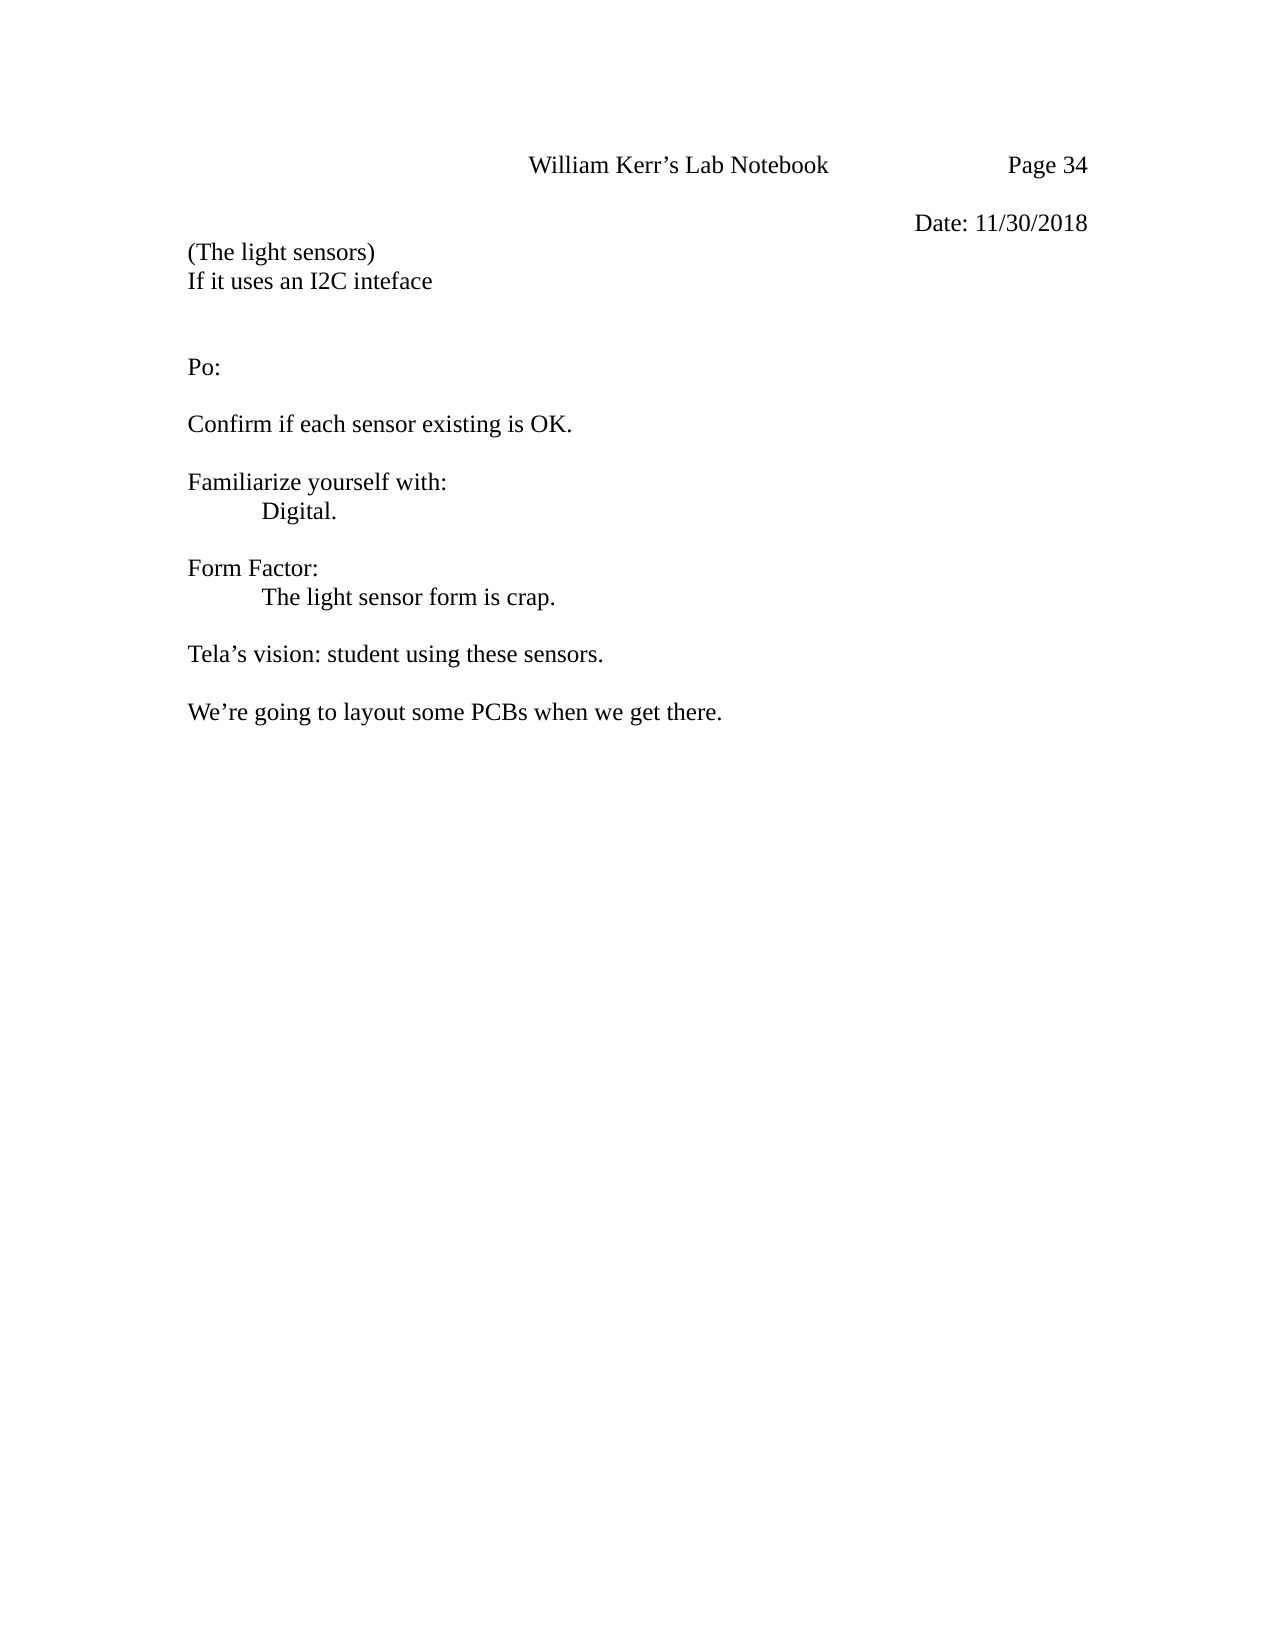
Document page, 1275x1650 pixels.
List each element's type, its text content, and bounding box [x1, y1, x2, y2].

text Tela’s vision: student using these sensors. [187, 639, 1087, 668]
text Form Factor: [187, 553, 1087, 582]
text Digital. [187, 496, 1087, 524]
text If it uses an I2C inteface [187, 266, 1087, 294]
text (The light sensors) [187, 237, 1087, 266]
text The light sensor form is crap. [187, 582, 1087, 611]
text Date: 11/30/2018 [187, 208, 1087, 237]
text Confirm if each sensor existing is OK. [187, 409, 1087, 438]
text Familiarize yourself with: [187, 467, 1087, 496]
text We’re going to layout some PCBs when we get there. [187, 697, 1087, 726]
text Po: [187, 352, 1087, 381]
